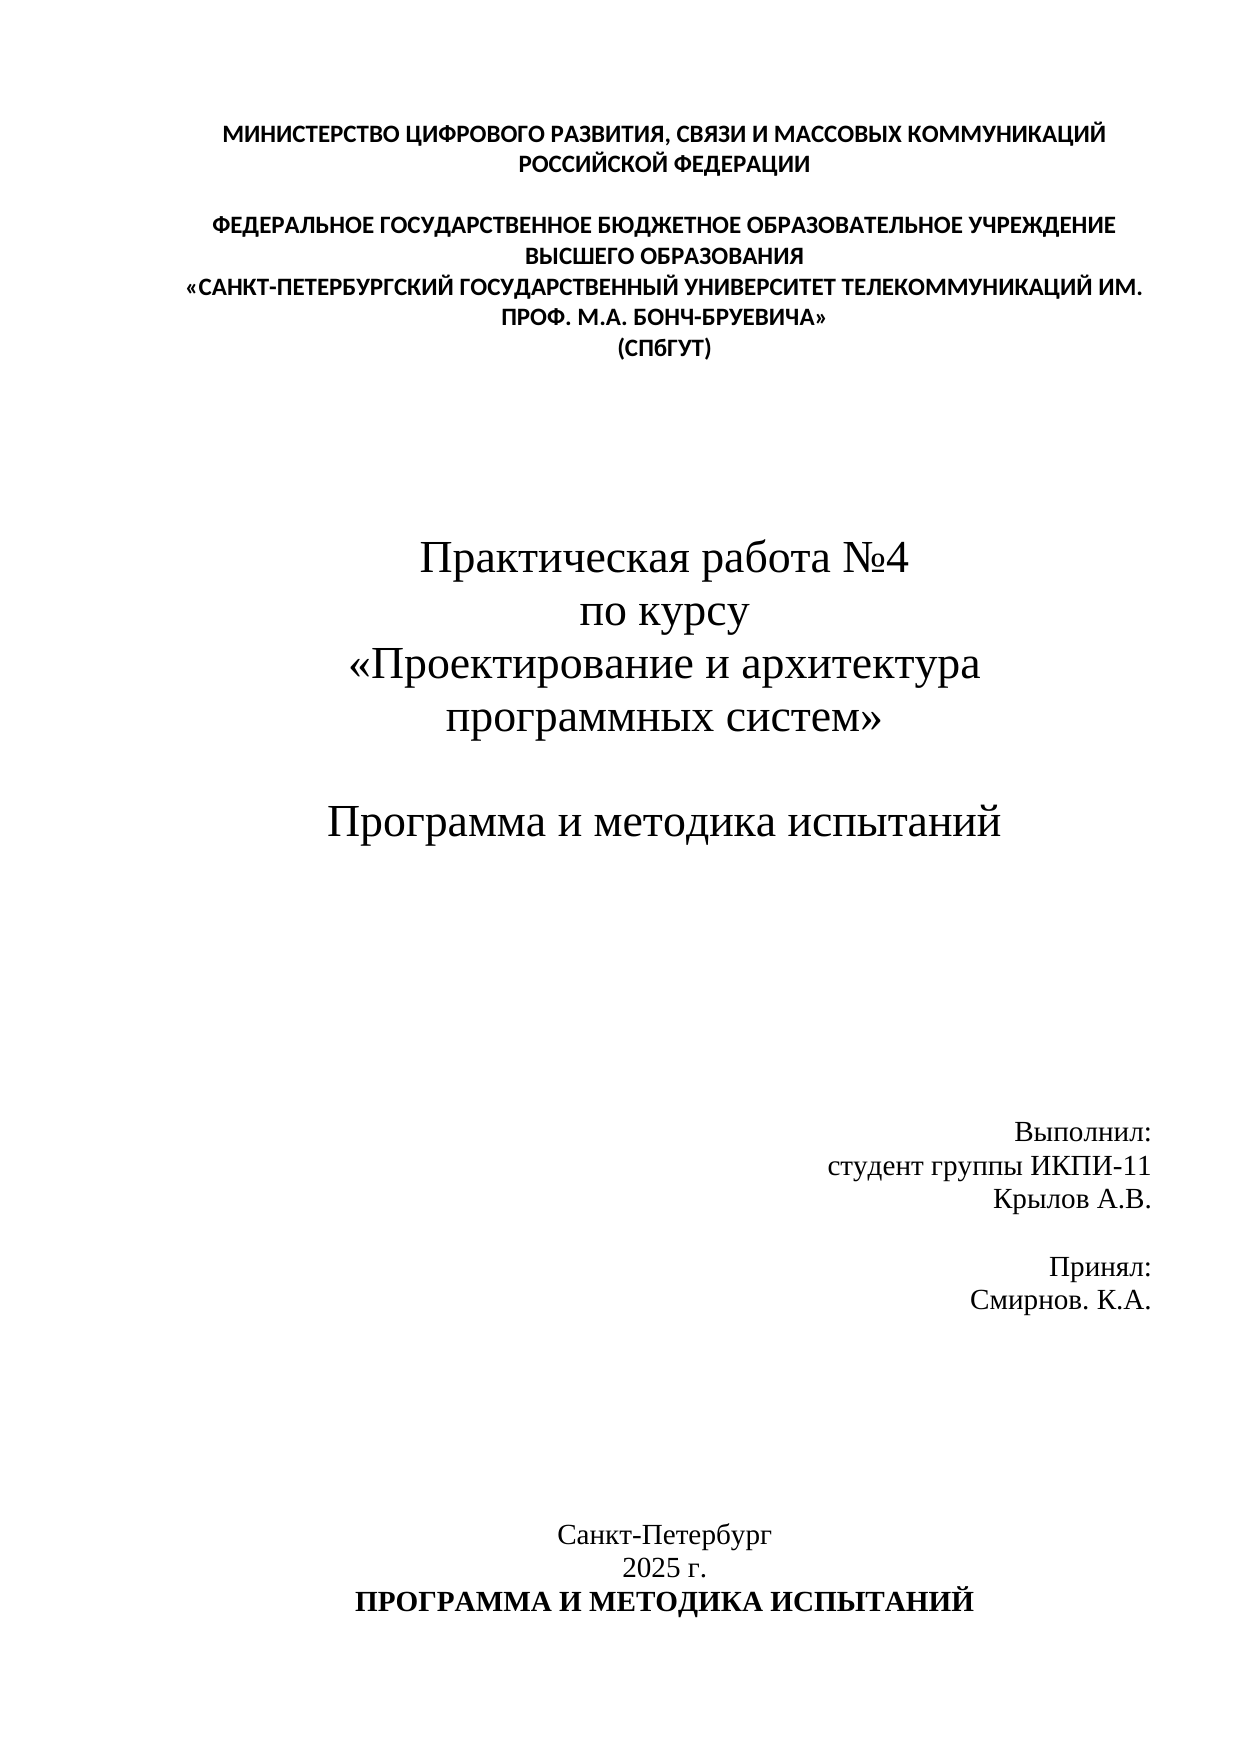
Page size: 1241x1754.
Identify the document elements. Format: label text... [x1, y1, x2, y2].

text Программа и методика испытаний [177, 793, 1152, 846]
text студент группы ИКПИ-11 [177, 1148, 1152, 1182]
text «Проектирование и архитектура [177, 635, 1152, 688]
text 2025 г. [177, 1551, 1152, 1584]
text Практическая работа №4 [177, 530, 1152, 583]
text «САНКТ-ПЕТЕРБУРГСКИЙ ГОСУДАРСТВЕННЫЙ УНИВЕРСИТЕТ ТЕЛЕКОММУНИКАЦИЙ ИМ. ПРОФ. М.А. БОНЧ-БРУЕВИЧА» [177, 271, 1152, 332]
text Смирнов. К.А. [177, 1282, 1152, 1316]
text Санкт-Петербург [177, 1517, 1152, 1551]
text МИНИСТЕРСТВО ЦИФРОВОГО РАЗВИТИЯ, СВЯЗИ И МАССОВЫХ КОММУНИКАЦИЙ РОССИЙСКОЙ ФЕДЕРАЦИИ [177, 118, 1152, 179]
text ФЕДЕРАЛЬНОЕ ГОСУДАРСТВЕННОЕ БЮДЖЕТНОЕ ОБРАЗОВАТЕЛЬНОЕ УЧРЕЖДЕНИЕ ВЫСШЕГО ОБРАЗОВАНИЯ [177, 210, 1152, 271]
text ПРОГРАММА И МЕТОДИКА ИСПЫТАНИЙ [177, 1584, 1152, 1618]
text программных систем» [177, 688, 1152, 741]
text Крылов А.В. [177, 1182, 1152, 1215]
text Выполнил: [177, 1114, 1152, 1148]
text Принял: [177, 1249, 1152, 1282]
text (СПбГУТ) [177, 332, 1152, 362]
text по курсу [177, 583, 1152, 635]
